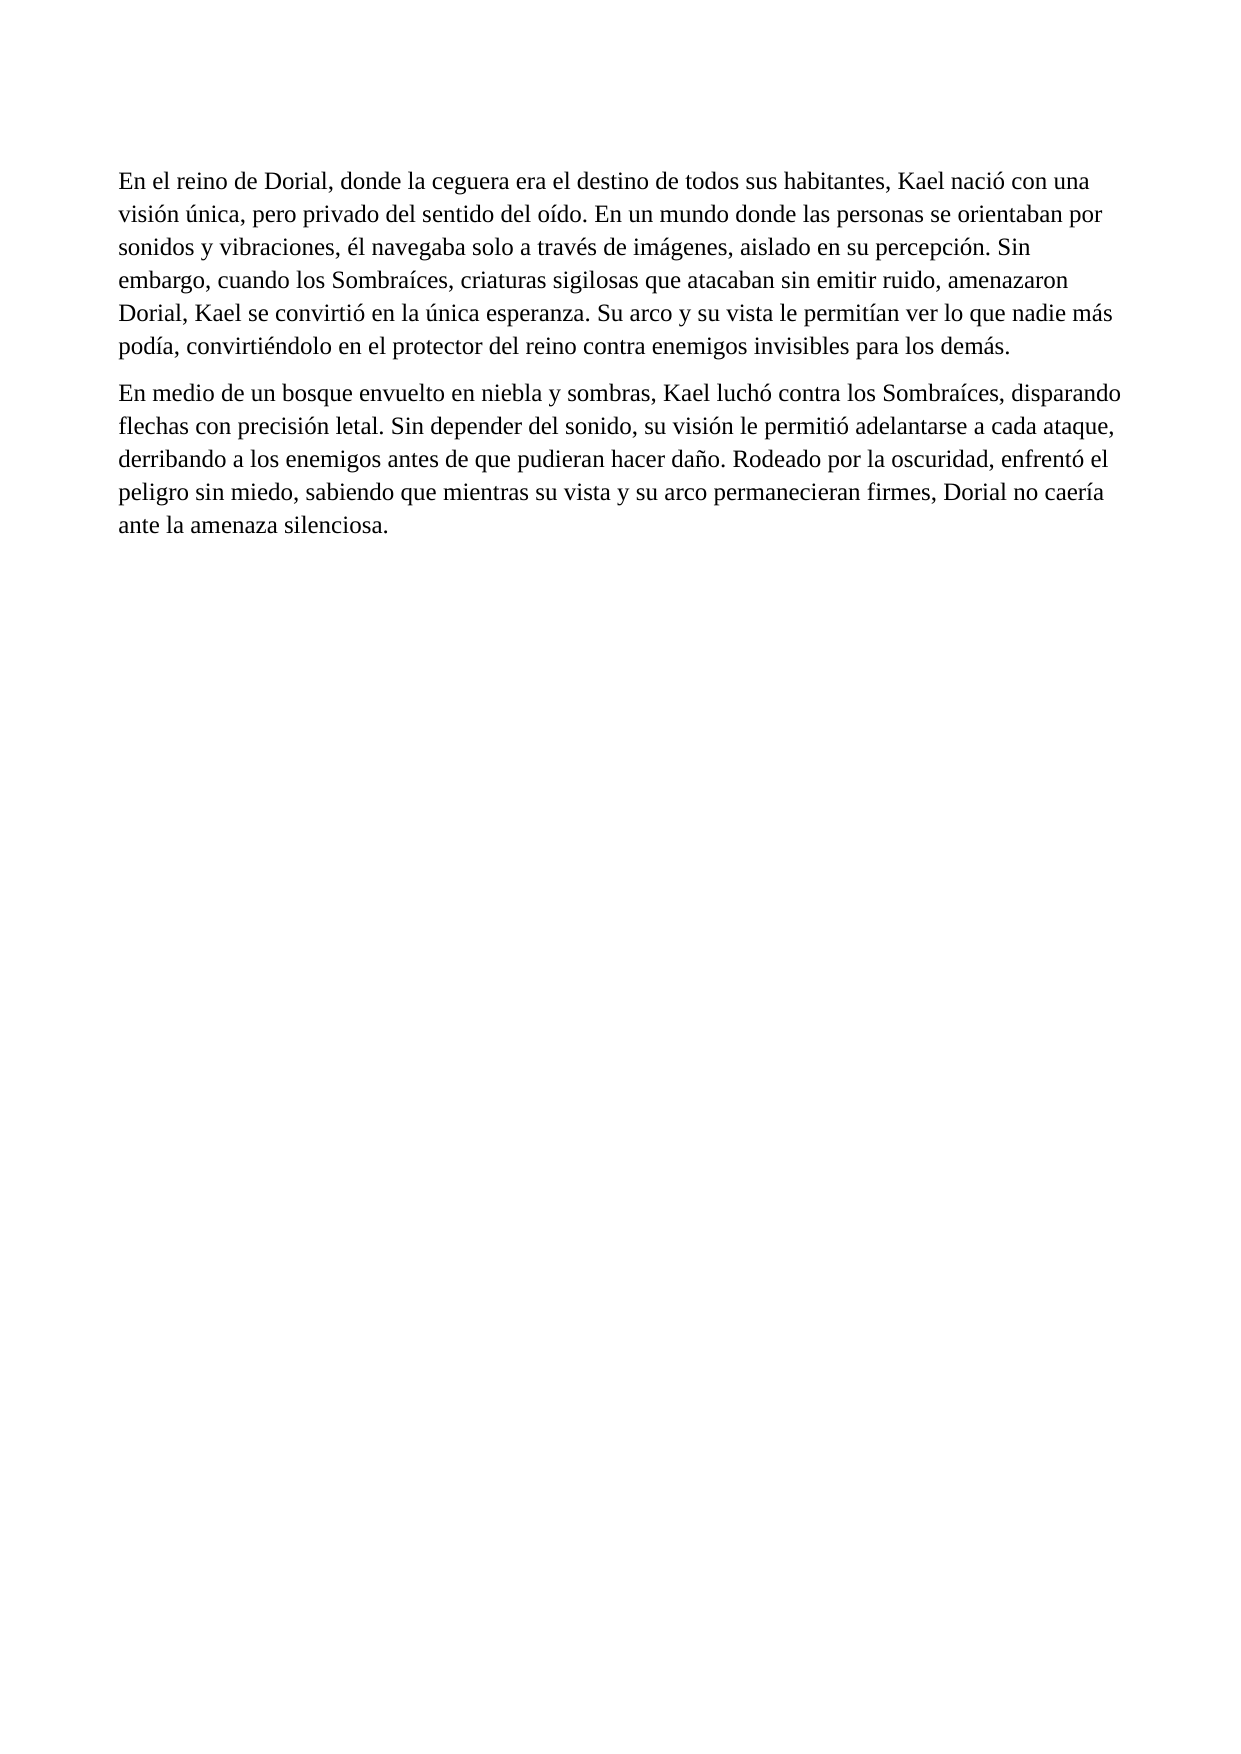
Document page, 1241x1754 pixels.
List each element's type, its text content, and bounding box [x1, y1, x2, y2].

text En medio de un bosque envuelto en niebla y sombras, Kael luchó contra los Sombraíces, disparando flechas con precisión letal. Sin depender del sonido, su visión le permitió adelantarse a cada ataque, derribando a los enemigos antes de que pudieran hacer daño. Rodeado por la oscuridad, enfrentó el peligro sin miedo, sabiendo que mientras su vista y su arco permanecieran firmes, Dorial no caería ante la amenaza silenciosa. [118, 378, 1122, 539]
text En el reino de Dorial, donde la ceguera era el destino de todos sus habitantes, Kael nació con una visión única, pero privado del sentido del oído. En un mundo donde las personas se orientaban por sonidos y vibraciones, él navegaba solo a través de imágenes, aislado en su percepción. Sin embargo, cuando los Sombraíces, criaturas sigilosas que atacaban sin emitir ruido, amenazaron Dorial, Kael se convirtió en la única esperanza. Su arco y su vista le permitían ver lo que nadie más podía, convirtiéndolo en el protector del reino contra enemigos invisibles para los demás. [118, 166, 1122, 359]
